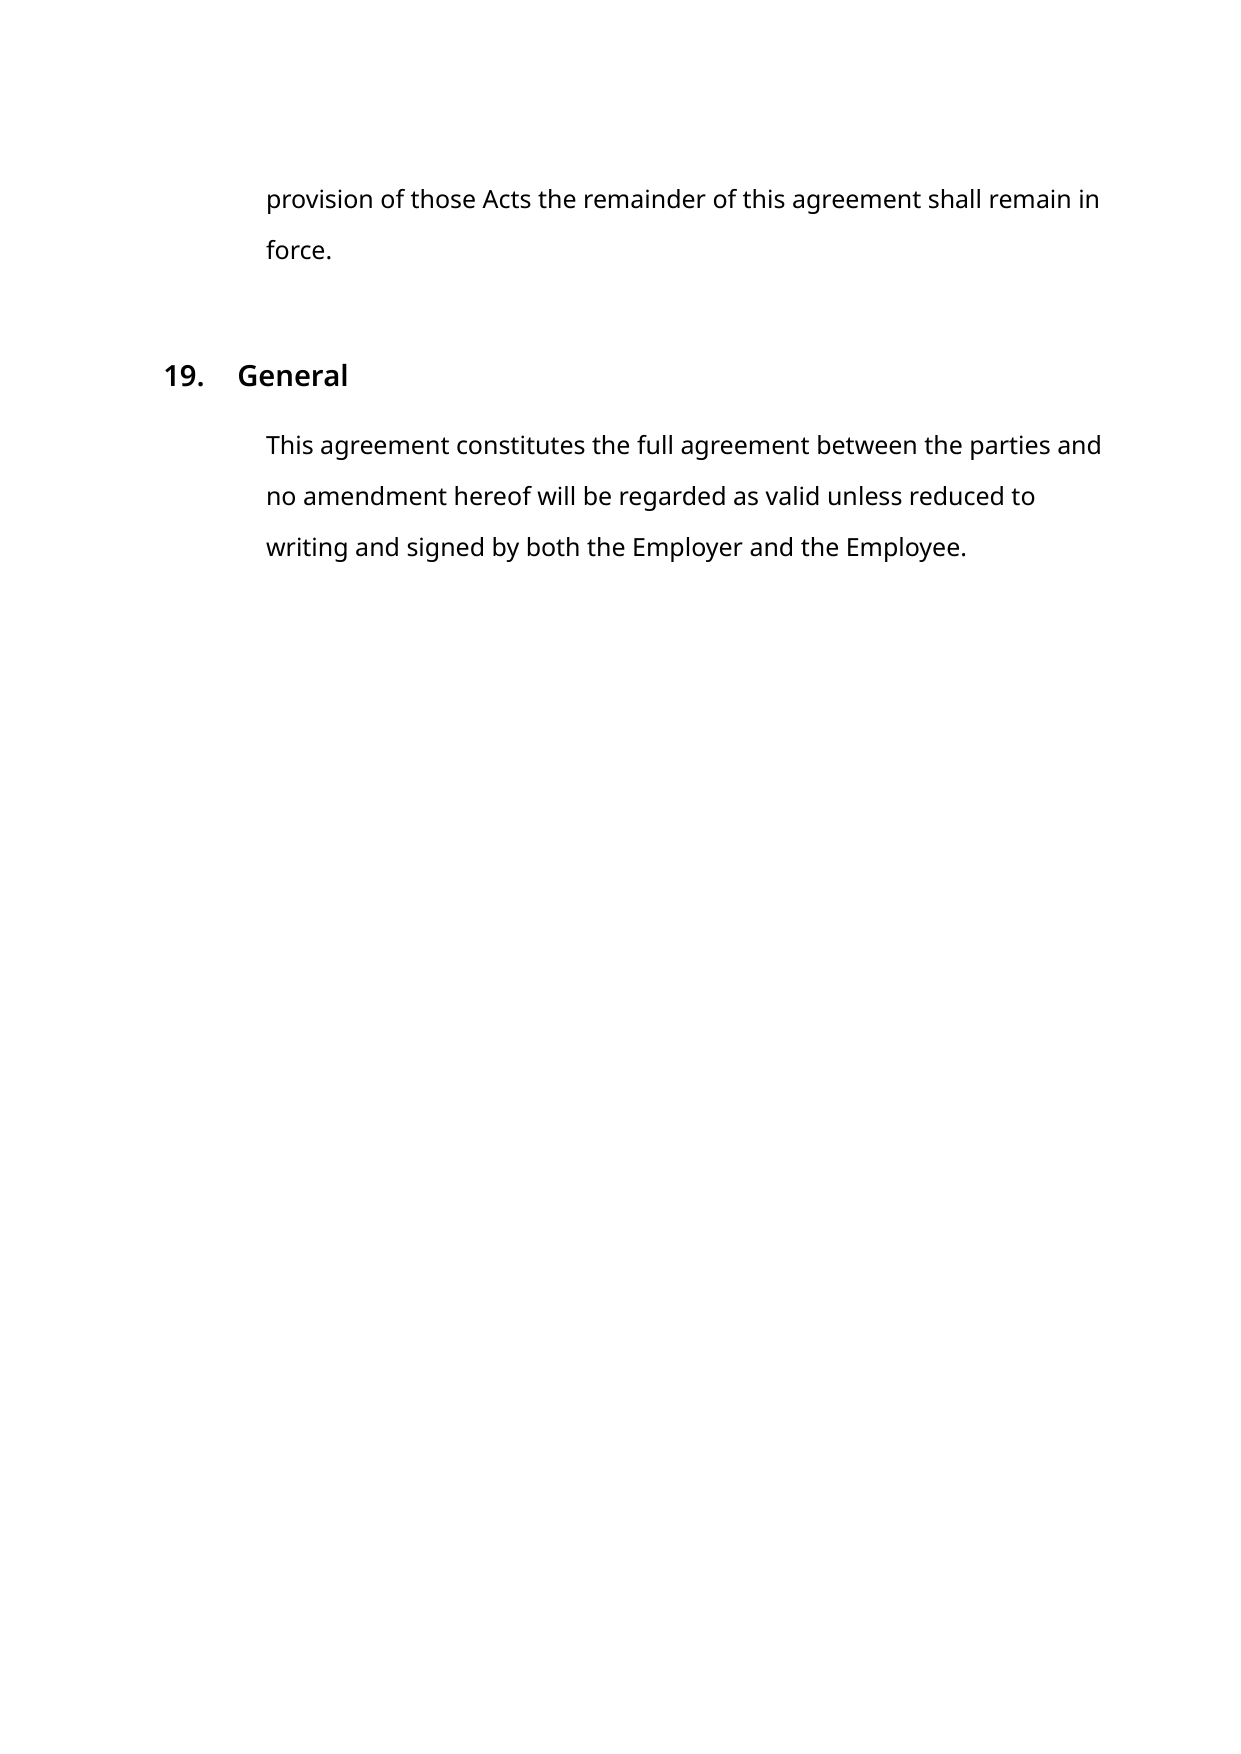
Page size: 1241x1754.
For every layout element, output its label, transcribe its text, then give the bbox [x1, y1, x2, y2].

list provision of those Acts the remainder of this agreement shall remain in force. [161, 182, 1122, 267]
subtitle General [163, 356, 1122, 395]
list This agreement constitutes the full agreement between the parties and no amendment hereof will be regarded as valid unless reduced to writing and signed by both the Employer and the Employee. [266, 428, 1122, 564]
